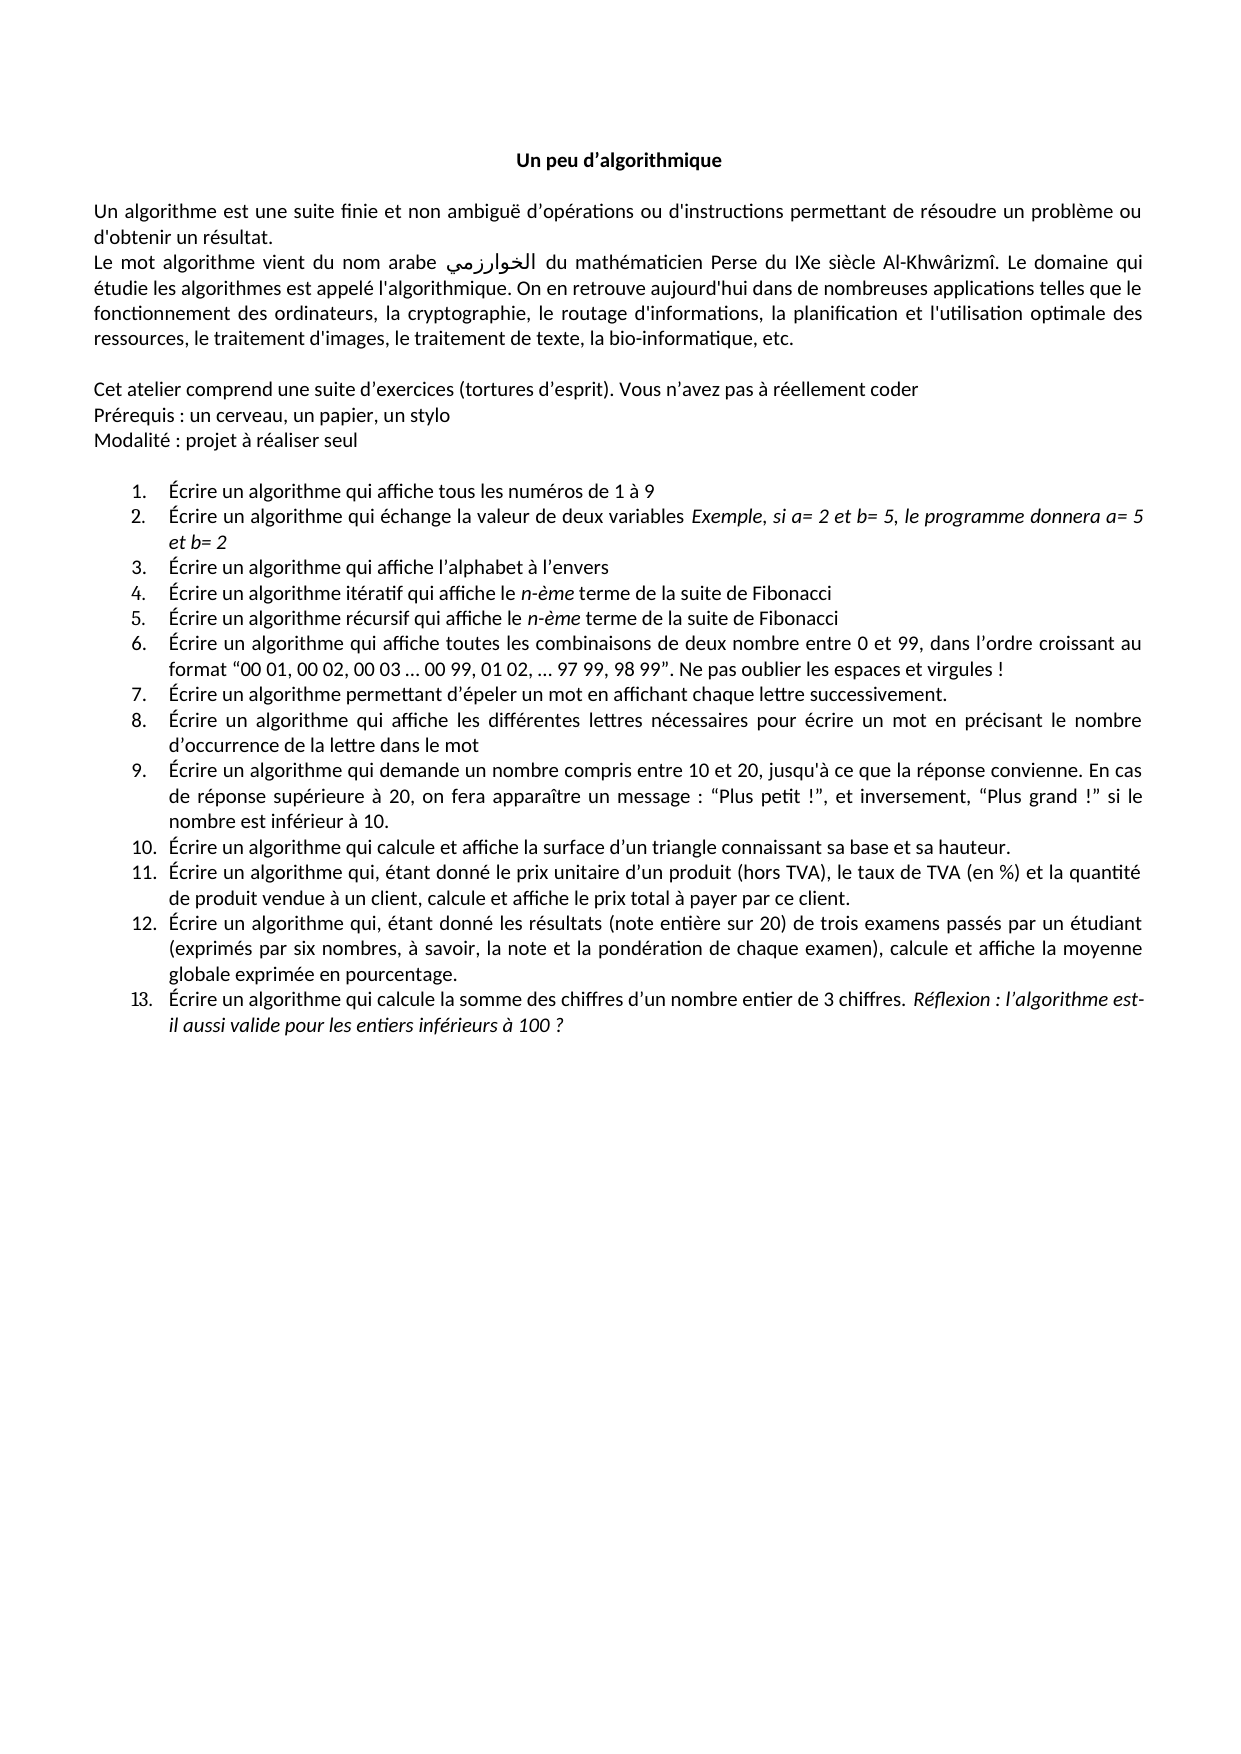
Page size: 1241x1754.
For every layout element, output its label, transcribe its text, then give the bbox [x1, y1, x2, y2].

list Écrire un algorithme qui échange la valeur de deux variables Exemple, si a= 2 et b= 5, le programme donnera a= 5 et b= 2 [131, 503, 1144, 554]
list Écrire un algorithme qui calcule et affiche la surface d’un triangle connaissant sa base et sa hauteur. [131, 834, 1144, 859]
list Écrire un algorithme itératif qui affiche le n-ème terme de la suite de Fibonacci [131, 580, 1144, 605]
text Prérequis : un cerveau, un papier, un stylo [94, 402, 1144, 427]
text Le mot algorithme vient du nom arabe الخوارزمي du mathématicien Perse du IXe siècle Al-Khwârizmî. Le domaine qui étudie les algorithmes est appelé l'algorithmique. On en retrouve aujourd'hui dans de nombreuses applications telles que le fonctionnement des ordinateurs, la cryptographie, le routage d'informations, la planification et l'utilisation optimale des ressources, le traitement d'images, le traitement de texte, la bio-informatique, etc. [94, 249, 1144, 351]
list Écrire un algorithme qui, étant donné les résultats (note entière sur 20) de trois examens passés par un étudiant (exprimés par six nombres, à savoir, la note et la pondération de chaque examen), calcule et affiche la moyenne globale exprimée en pourcentage. [131, 910, 1144, 986]
list Écrire un algorithme qui affiche l’alphabet à l’envers [131, 554, 1144, 580]
list Écrire un algorithme récursif qui affiche le n-ème terme de la suite de Fibonacci [131, 605, 1144, 631]
text Cet atelier comprend une suite d’exercices (tortures d’esprit). Vous n’avez pas à réellement coder [94, 351, 1144, 402]
list Écrire un algorithme qui affiche les différentes lettres nécessaires pour écrire un mot en précisant le nombre d’occurrence de la lettre dans le mot [131, 707, 1144, 758]
list Écrire un algorithme qui affiche toutes les combinaisons de deux nombre entre 0 et 99, dans l’ordre croissant au format “00 01, 00 02, 00 03 … 00 99, 01 02, … 97 99, 98 99”. Ne pas oublier les espaces et virgules ! [131, 631, 1144, 681]
text Un algorithme est une suite finie et non ambiguë d’opérations ou d'instructions permettant de résoudre un problème ou d'obtenir un résultat. [94, 198, 1144, 249]
list Écrire un algorithme permettant d’épeler un mot en affichant chaque lettre successivement. [131, 681, 1144, 707]
list Écrire un algorithme qui demande un nombre compris entre 10 et 20, jusqu'à ce que la réponse convienne. En cas de réponse supérieure à 20, on fera apparaître un message : “Plus petit !”, et inversement, “Plus grand !” si le nombre est inférieur à 10. [131, 758, 1144, 834]
list Écrire un algorithme qui calcule la somme des chiffres d’un nombre entier de 3 chiffres. Réflexion : l’algorithme est-il aussi valide pour les entiers inférieurs à 100 ? [131, 986, 1144, 1037]
list Écrire un algorithme qui, étant donné le prix unitaire d’un produit (hors TVA), le taux de TVA (en %) et la quantité de produit vendue à un client, calcule et affiche le prix total à payer par ce client. [131, 859, 1144, 910]
list Écrire un algorithme qui affiche tous les numéros de 1 à 9 [131, 478, 1144, 503]
text Modalité : projet à réaliser seul [94, 427, 1144, 453]
text Un peu d’algorithmique [94, 148, 1144, 173]
